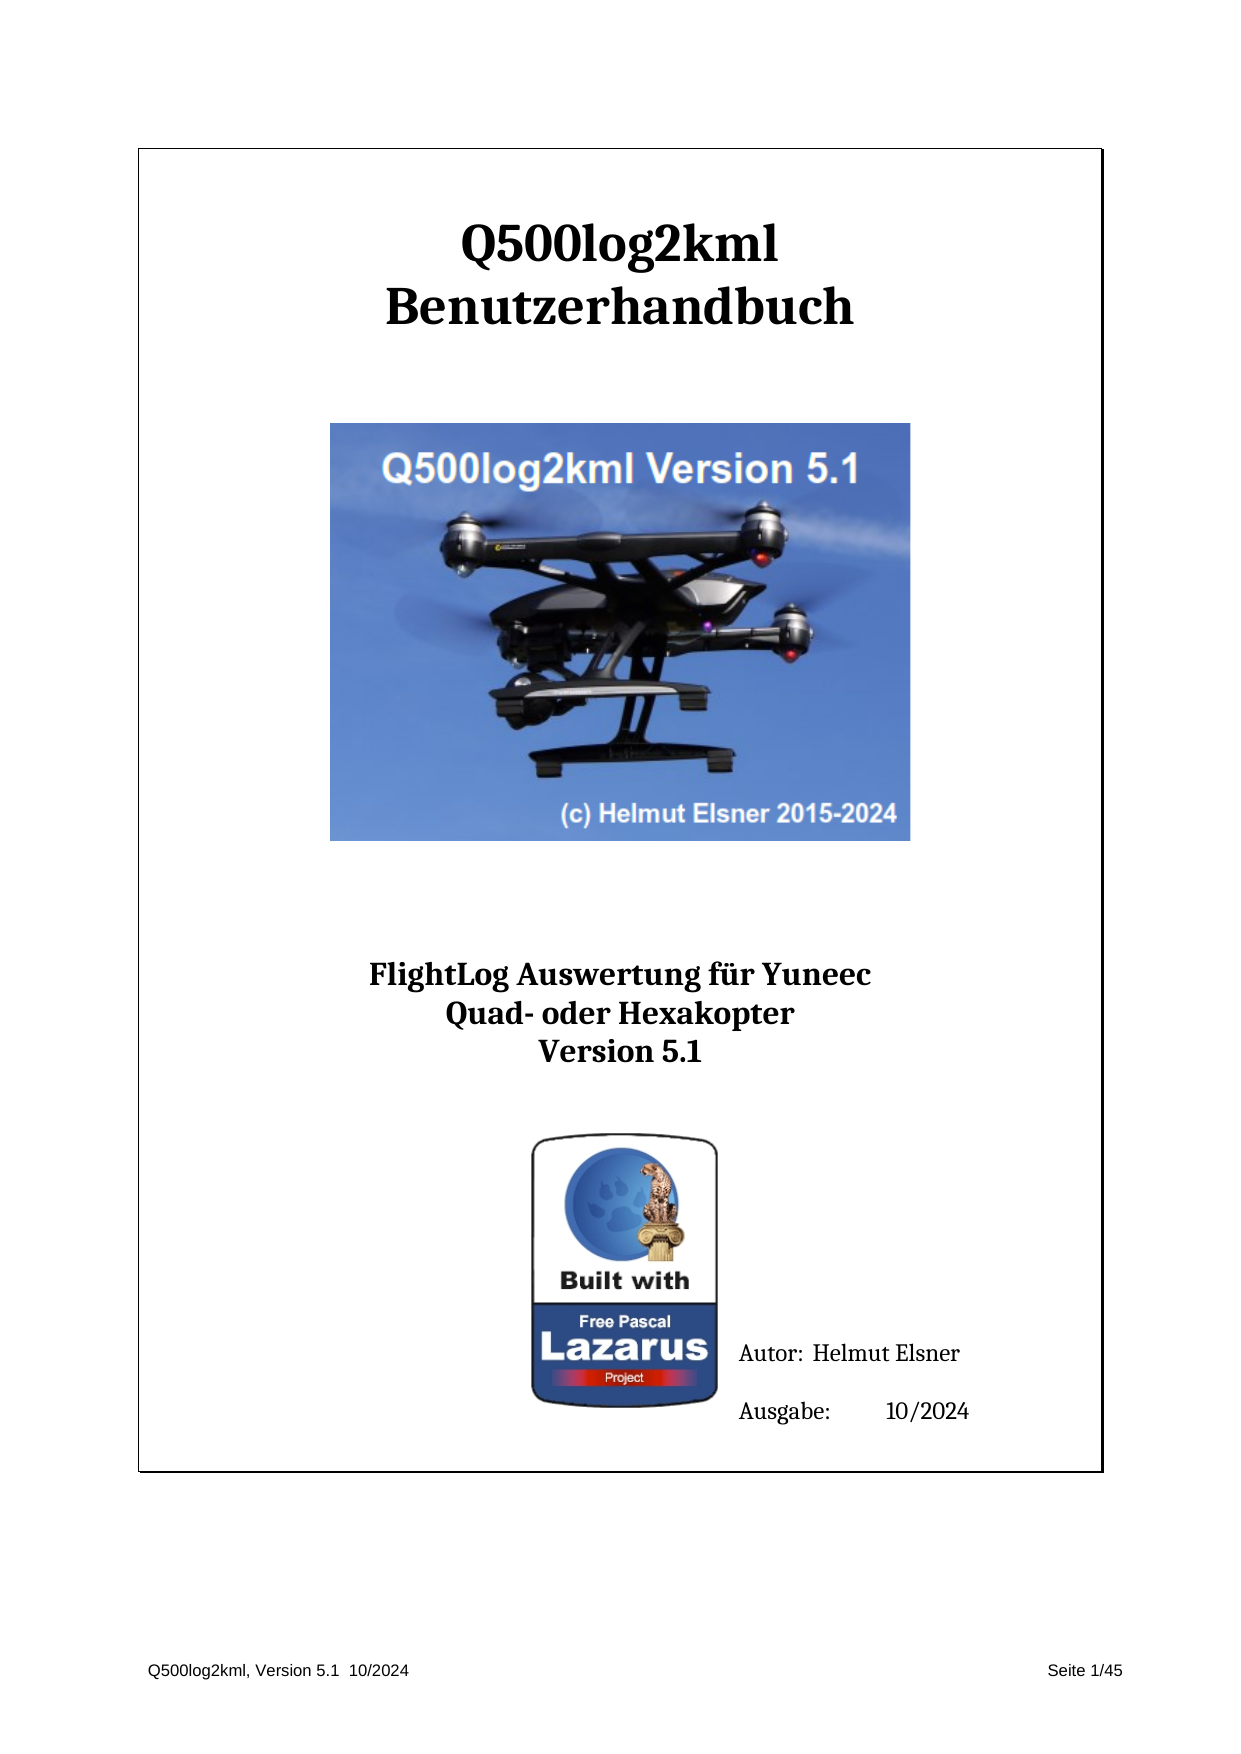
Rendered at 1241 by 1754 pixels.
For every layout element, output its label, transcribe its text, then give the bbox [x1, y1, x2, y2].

picture [520, 1124, 727, 1416]
text Q500log2kml [148, 213, 1093, 275]
text [148, 1282, 520, 1368]
text Ausgabe: 10/2024 [148, 1368, 1093, 1425]
text Version 5.1 [148, 1032, 1093, 1071]
text FlightLog Auswertung für Yuneec [148, 956, 1093, 994]
picture [330, 423, 911, 841]
text Autor: Helmut Elsner [727, 1282, 1093, 1368]
text Quad- oder Hexakopter [148, 994, 1093, 1032]
text Benutzerhandbuch [148, 275, 1093, 338]
